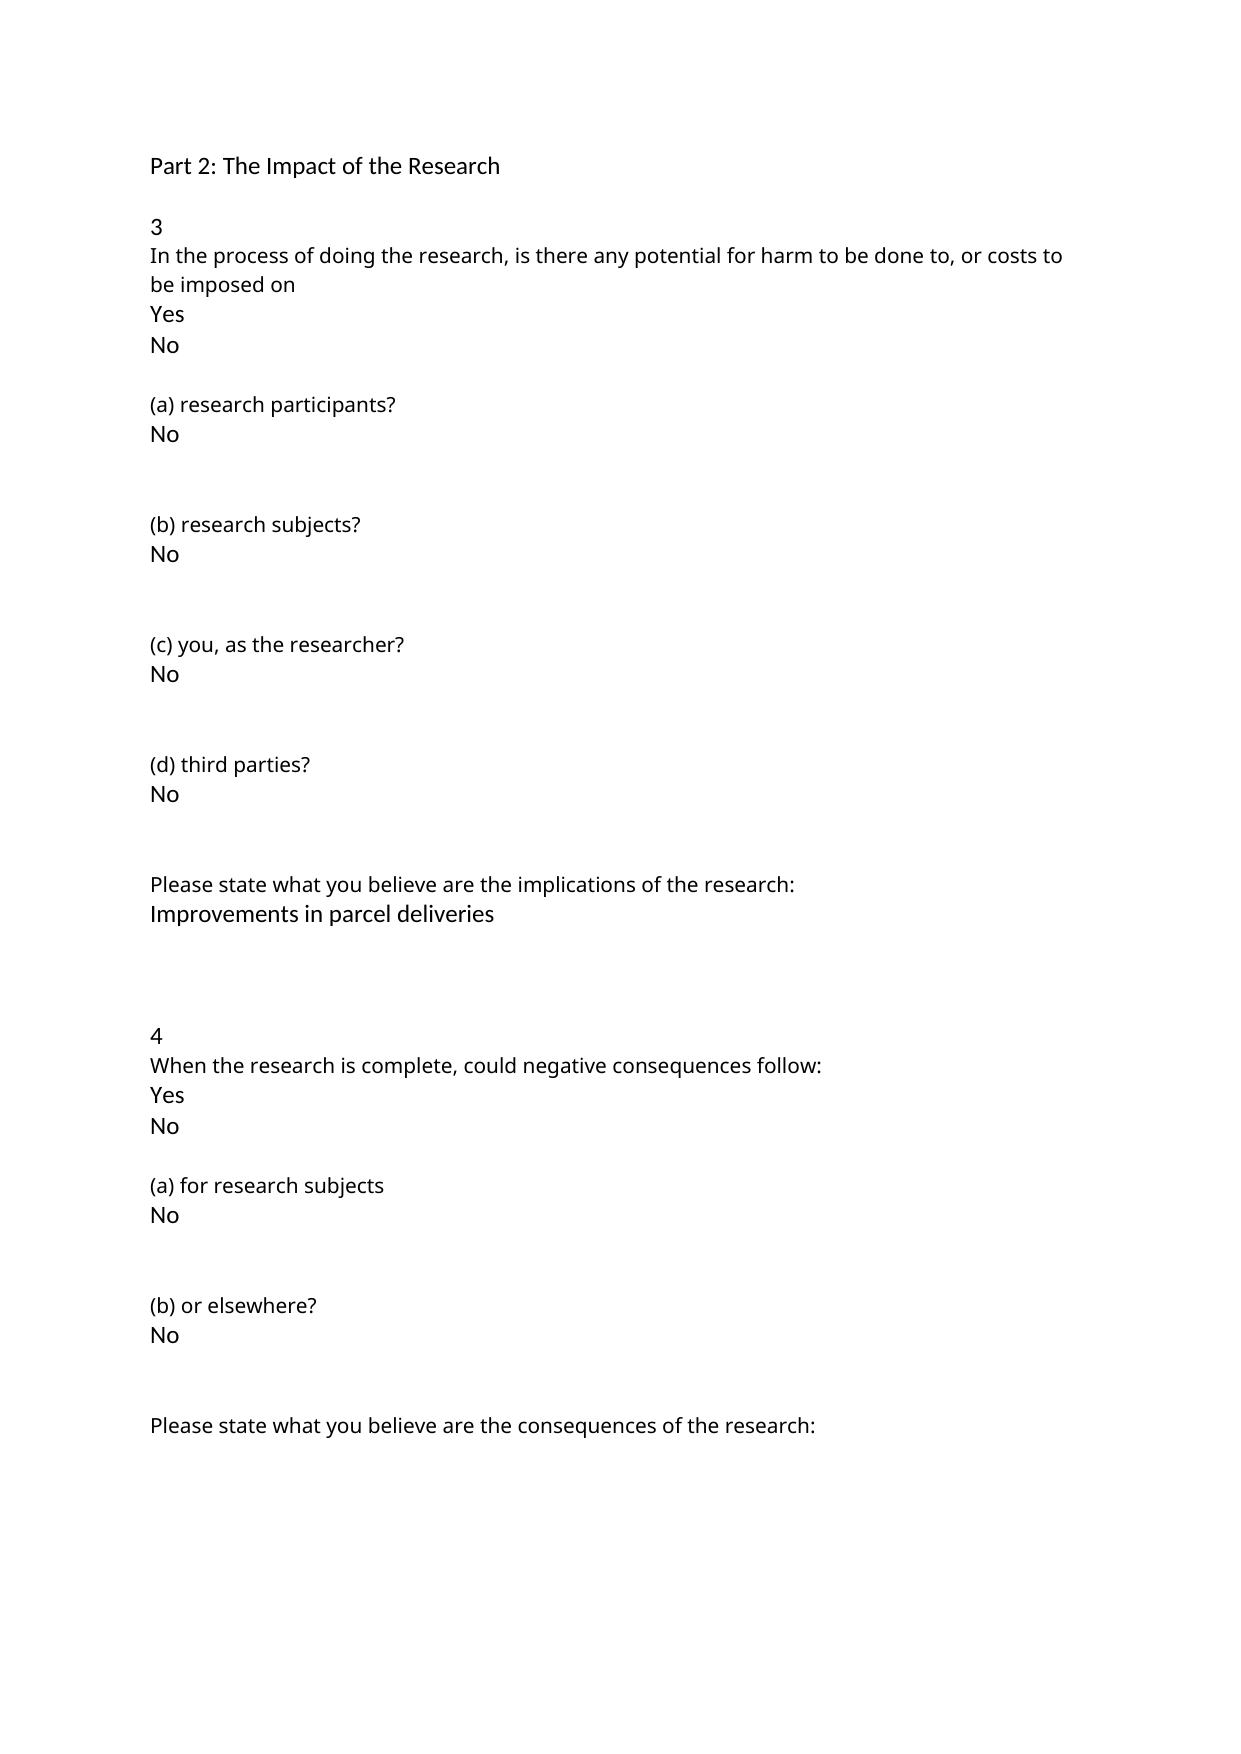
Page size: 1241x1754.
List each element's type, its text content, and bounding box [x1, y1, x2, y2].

text Please state what you believe are the consequences of the research: [150, 1411, 1090, 1439]
text No [150, 538, 1090, 569]
text (a) research participants? [150, 390, 1090, 418]
text No [150, 1110, 1090, 1141]
text No [150, 658, 1090, 689]
text No [150, 329, 1090, 359]
text Part 2: The Impact of the Research [150, 150, 1090, 181]
text (b) research subjects? [150, 510, 1090, 538]
text (a) for research subjects [150, 1171, 1090, 1199]
text (d) third parties? [150, 750, 1090, 778]
text When the research is complete, could negative consequences follow: [150, 1051, 1090, 1079]
text (b) or elsewhere? [150, 1291, 1090, 1319]
text No [150, 418, 1090, 449]
text Yes [150, 298, 1090, 329]
text Please state what you believe are the implications of the research: [150, 870, 1090, 898]
text Improvements in parcel deliveries [150, 898, 1090, 929]
text 3 [150, 211, 1090, 242]
text (c) you, as the researcher? [150, 630, 1090, 658]
text No [150, 1319, 1090, 1350]
text In the process of doing the research, is there any potential for harm to be done to, or costs to be imposed on [150, 242, 1090, 298]
text No [150, 1199, 1090, 1230]
text No [150, 778, 1090, 809]
text 4 [150, 1021, 1090, 1051]
text Yes [150, 1079, 1090, 1110]
